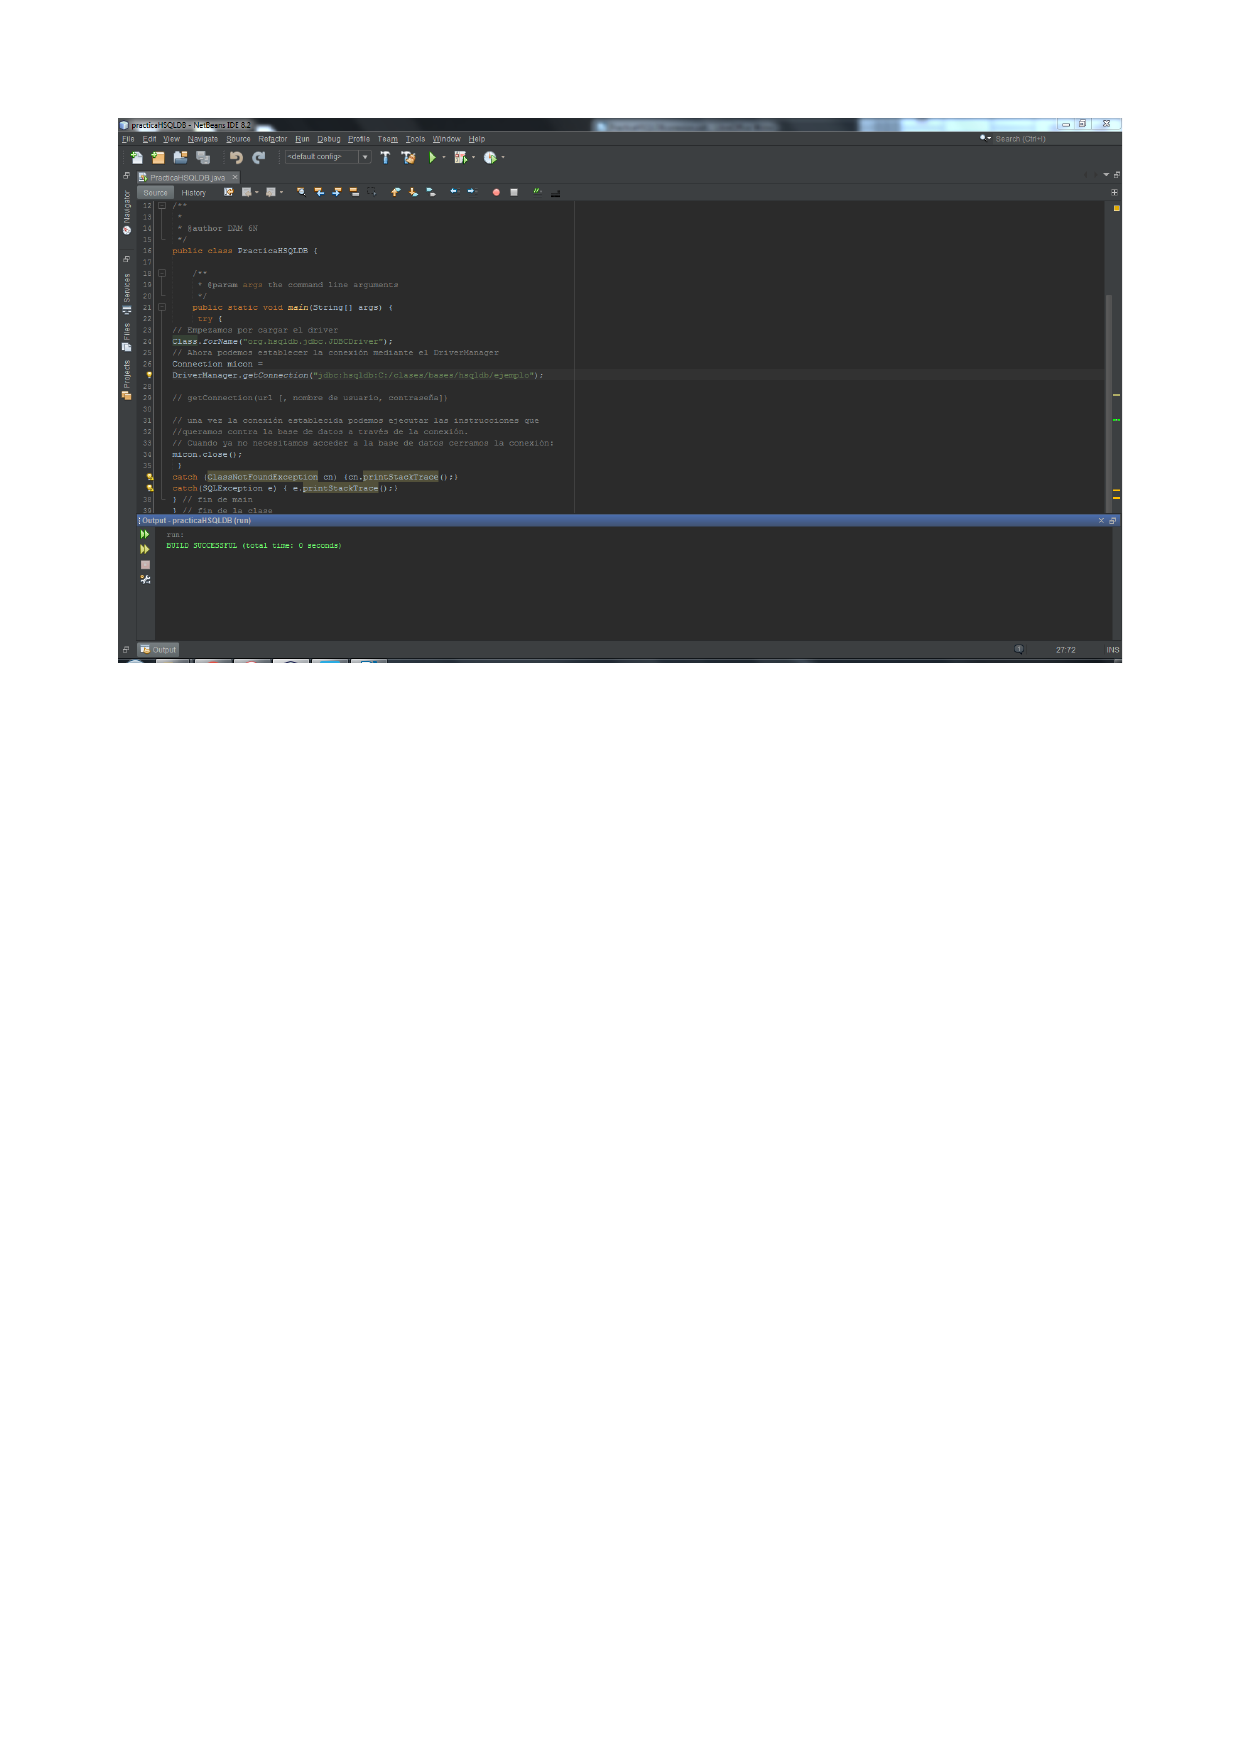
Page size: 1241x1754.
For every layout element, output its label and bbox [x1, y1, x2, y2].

picture [118, 118, 1123, 663]
